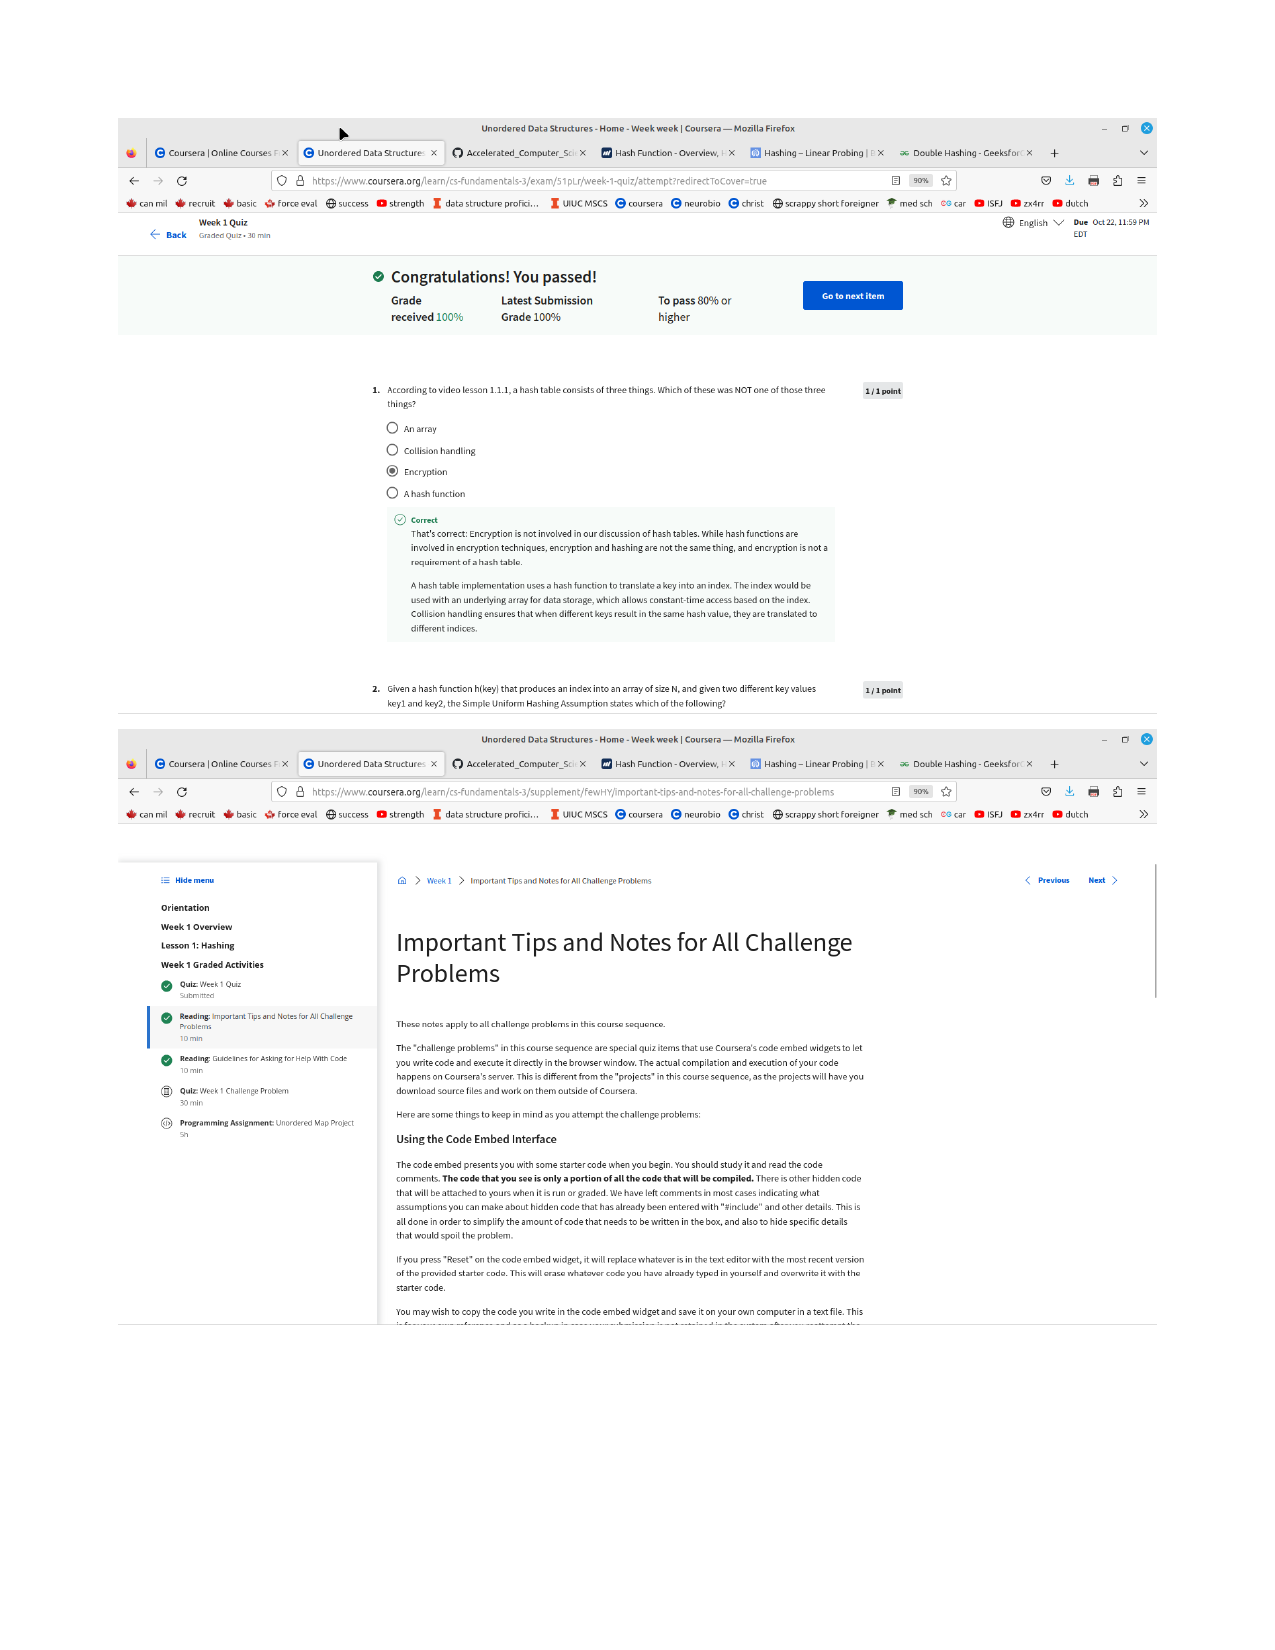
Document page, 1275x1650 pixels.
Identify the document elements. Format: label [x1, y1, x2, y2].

picture [118, 729, 1157, 1325]
picture [118, 118, 1157, 714]
